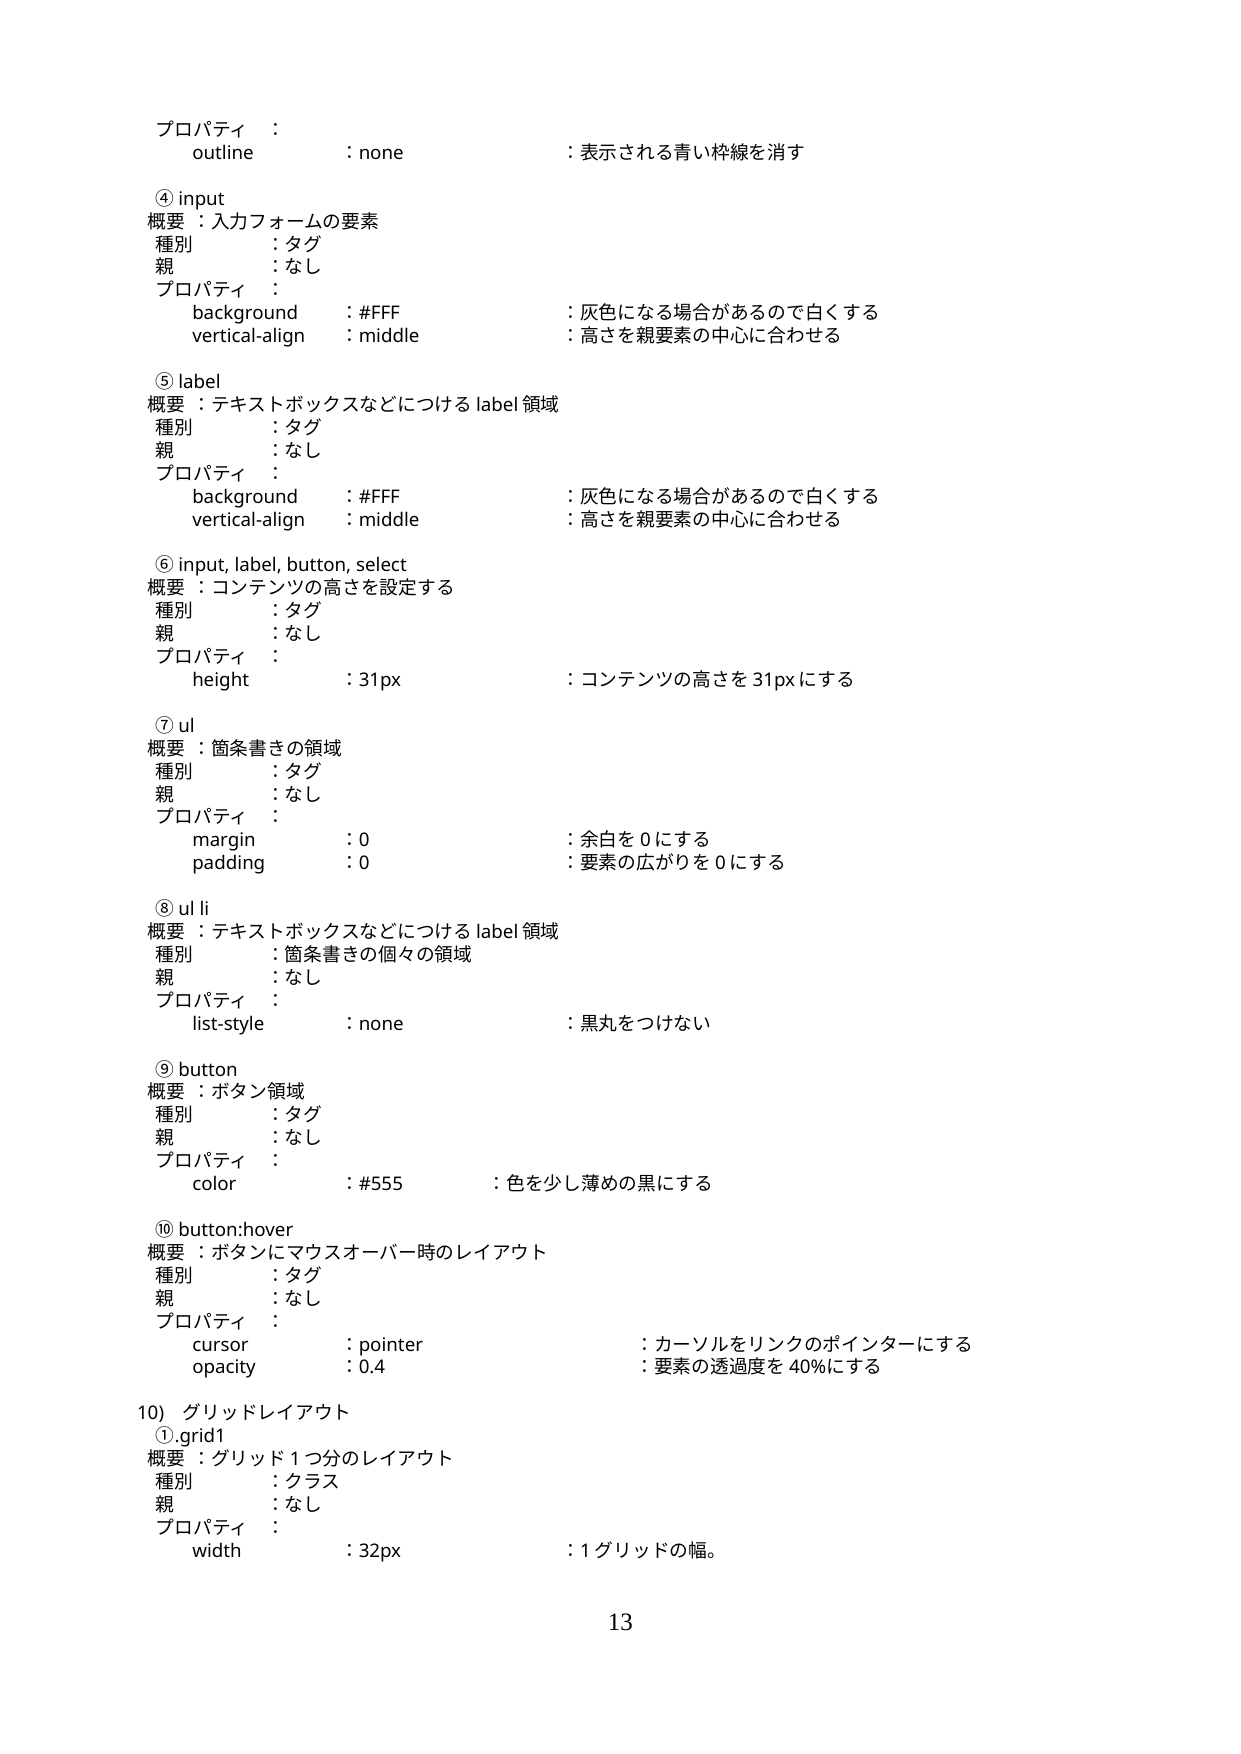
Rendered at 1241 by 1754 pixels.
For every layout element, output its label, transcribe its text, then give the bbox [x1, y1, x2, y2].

text プロパティ ： [118, 462, 1122, 485]
text 種別 ：タグ [118, 760, 1122, 783]
text プロパティ ： [118, 118, 1122, 141]
text padding ：0 ：要素の広がりを0にする [118, 851, 1122, 874]
text ⑥input, label, button, select [118, 553, 1122, 576]
text プロパティ ： [118, 645, 1122, 668]
text 10) グリッドレイアウト [118, 1401, 1122, 1424]
text 種別 ：タグ [118, 1264, 1122, 1287]
text background ：#FFF ：灰色になる場合があるので白くする [118, 301, 1122, 324]
text 概要 ：箇条書きの領域 [118, 737, 1122, 760]
text 親 ：なし [118, 622, 1122, 645]
text 親 ：なし [118, 439, 1122, 462]
text ⑤label [118, 370, 1122, 393]
text ➉button:hover [118, 1218, 1122, 1241]
text プロパティ ： [118, 806, 1122, 828]
text list-style ：none ：黒丸をつけない [118, 1012, 1122, 1035]
text 親 ：なし [118, 783, 1122, 806]
text background ：#FFF ：灰色になる場合があるので白くする [118, 485, 1122, 508]
text 概要 ：テキストボックスなどにつけるlabel領域 [118, 920, 1122, 943]
text 親 ：なし [118, 966, 1122, 989]
text ⑦ul [118, 714, 1122, 737]
text 親 ：なし [118, 1493, 1122, 1516]
text 概要 ：ボタンにマウスオーバー時のレイアウト [118, 1241, 1122, 1264]
text 種別 ：タグ [118, 233, 1122, 256]
text プロパティ ： [118, 278, 1122, 301]
text 概要 ：グリッド1つ分のレイアウト [118, 1447, 1122, 1470]
text プロパティ ： [118, 1310, 1122, 1333]
text ①.grid1 [118, 1424, 1122, 1447]
text ⑨button [118, 1058, 1122, 1081]
text 種別 ：タグ [118, 599, 1122, 622]
text vertical-align ：middle ：高さを親要素の中心に合わせる [118, 324, 1122, 347]
text プロパティ ： [118, 1149, 1122, 1172]
text プロパティ ： [118, 1516, 1122, 1539]
text 種別 ：タグ [118, 416, 1122, 439]
text vertical-align ：middle ：高さを親要素の中心に合わせる [118, 508, 1122, 531]
text outline ：none ：表示される青い枠線を消す [118, 141, 1122, 164]
text 親 ：なし [118, 1287, 1122, 1310]
text color ：#555 ：色を少し薄めの黒にする [118, 1172, 1122, 1195]
text 種別 ：クラス [118, 1470, 1122, 1493]
text height ：31px ：コンテンツの高さを31pxにする [118, 668, 1122, 691]
text 概要 ：入力フォームの要素 [118, 210, 1122, 233]
text cursor ：pointer ：カーソルをリンクのポインターにする [118, 1333, 1122, 1356]
text ⑧ul li [118, 897, 1122, 920]
text width ：32px ：1グリッドの幅。 [118, 1539, 1122, 1562]
text 親 ：なし [118, 1126, 1122, 1149]
text ④input [118, 187, 1122, 210]
text 概要 ：ボタン領域 [118, 1081, 1122, 1103]
text プロパティ ： [118, 989, 1122, 1012]
text 親 ：なし [118, 256, 1122, 278]
text 種別 ：タグ [118, 1103, 1122, 1126]
text opacity ：0.4 ：要素の透過度を40%にする [118, 1356, 1122, 1378]
text 概要 ：コンテンツの高さを設定する [118, 576, 1122, 599]
text margin ：0 ：余白を0にする [118, 828, 1122, 851]
text 種別 ：箇条書きの個々の領域 [118, 943, 1122, 966]
text 概要 ：テキストボックスなどにつけるlabel領域 [118, 393, 1122, 416]
